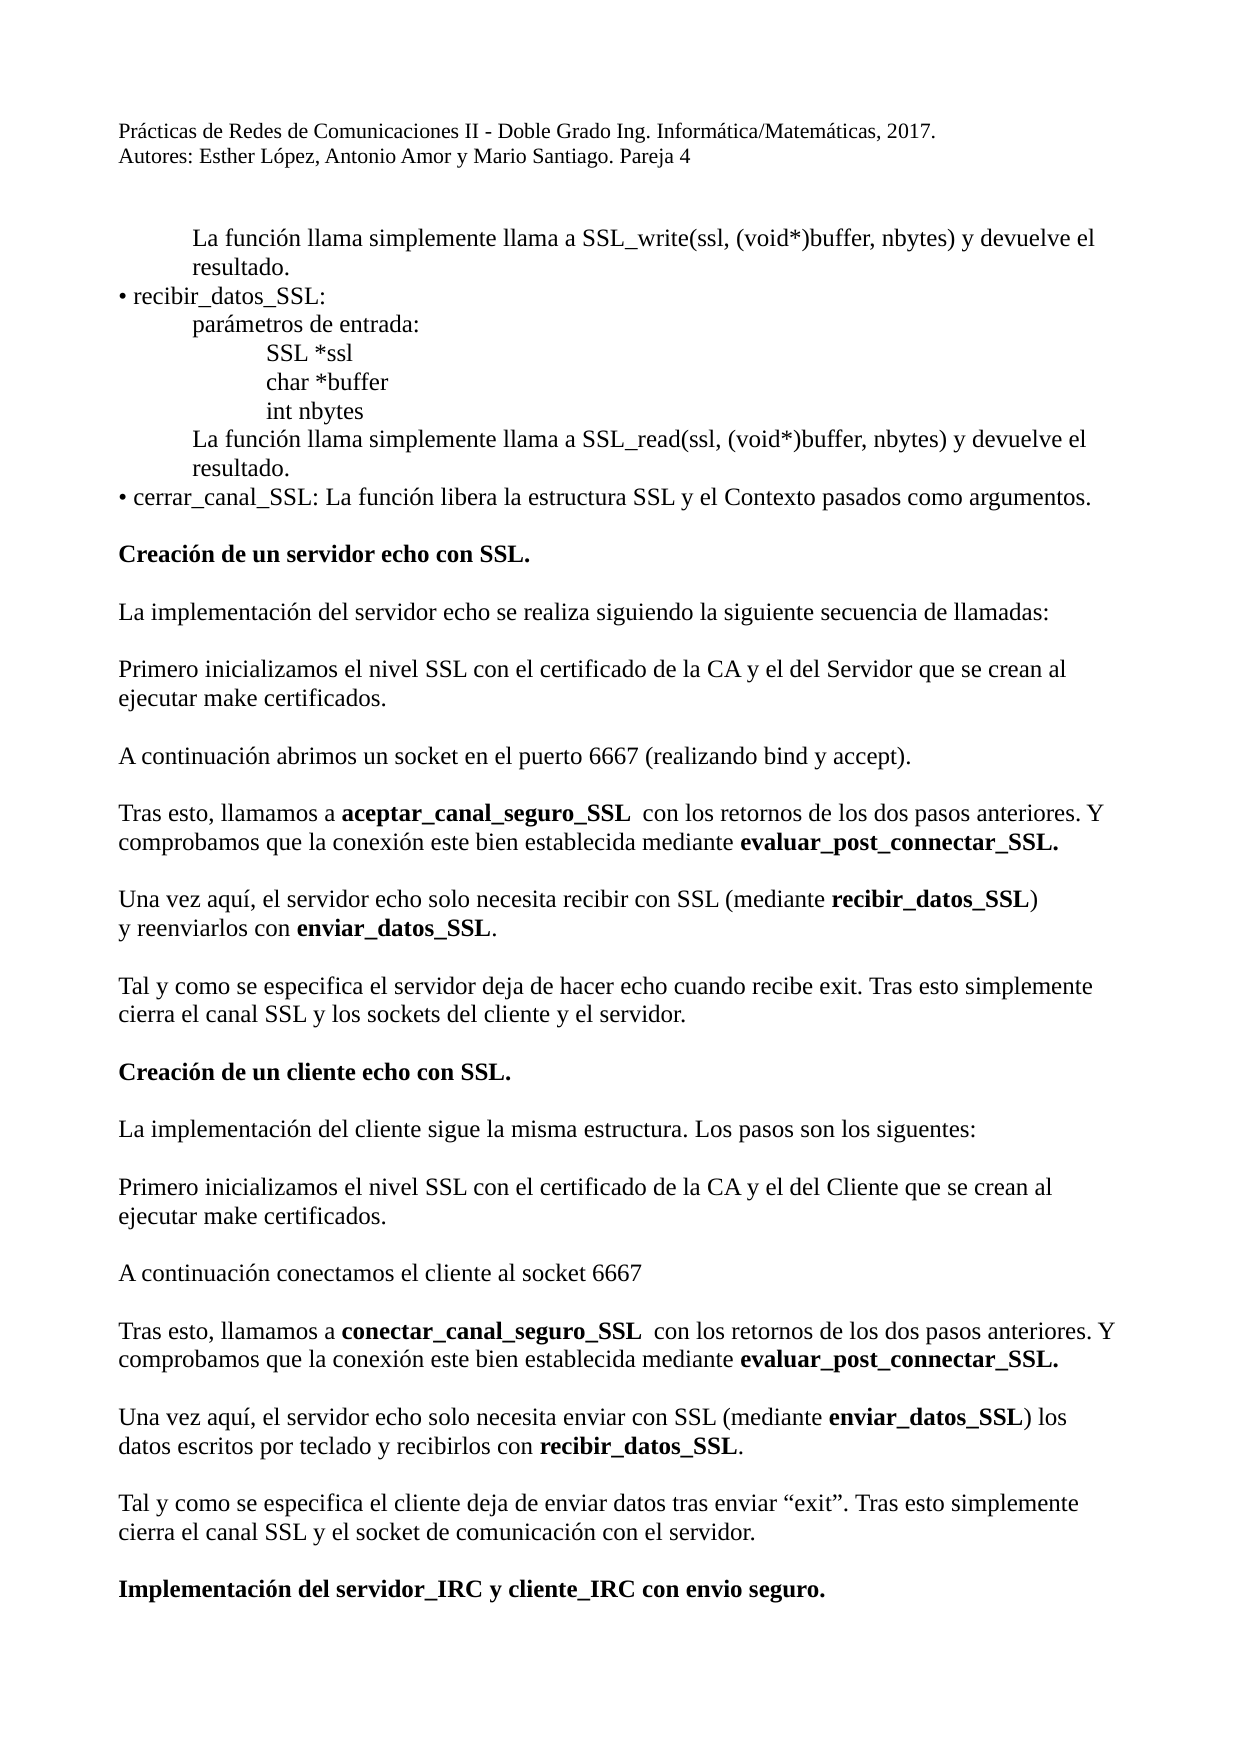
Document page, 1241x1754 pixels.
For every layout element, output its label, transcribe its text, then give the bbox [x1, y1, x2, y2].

text Creación de un cliente echo con SSL. [118, 1057, 1122, 1086]
text A continuación conectamos el cliente al socket 6667 [118, 1258, 1122, 1287]
text La función llama simplemente llama a SSL_read(ssl, (void*)buffer, nbytes) y devuelve el resultado. [118, 424, 1122, 482]
text char *buffer [118, 367, 1122, 396]
text Tal y como se especifica el cliente deja de enviar datos tras enviar “exit”. Tras esto simplemente cierra el canal SSL y el socket de comunicación con el servidor. [118, 1488, 1122, 1546]
text int nbytes [118, 396, 1122, 424]
text La implementación del servidor echo se realiza siguiendo la siguiente secuencia de llamadas: [118, 597, 1122, 626]
text La función llama simplemente llama a SSL_write(ssl, (void*)buffer, nbytes) y devuelve el resultado. [118, 223, 1122, 281]
text • recibir_datos_SSL: [118, 281, 1122, 309]
text A continuación abrimos un socket en el puerto 6667 (realizando bind y accept). [118, 741, 1122, 769]
text Tal y como se especifica el servidor deja de hacer echo cuando recibe exit. Tras esto simplemente cierra el canal SSL y los sockets del cliente y el servidor. [118, 971, 1122, 1028]
text • cerrar_canal_SSL: La función libera la estructura SSL y el Contexto pasados como argumentos. [118, 482, 1122, 511]
text y reenviarlos con enviar_datos_SSL. [118, 913, 1122, 942]
text Una vez aquí, el servidor echo solo necesita recibir con SSL (mediante recibir_datos_SSL) [118, 884, 1122, 913]
text Tras esto, llamamos a conectar_canal_seguro_SSL con los retornos de los dos pasos anteriores. Y comprobamos que la conexión este bien establecida mediante evaluar_post_connectar_SSL. [118, 1316, 1122, 1373]
text SSL *ssl [118, 338, 1122, 367]
text La implementación del cliente sigue la misma estructura. Los pasos son los siguentes: [118, 1114, 1122, 1143]
text parámetros de entrada: [118, 309, 1122, 338]
text Una vez aquí, el servidor echo solo necesita enviar con SSL (mediante enviar_datos_SSL) los datos escritos por teclado y recibirlos con recibir_datos_SSL. [118, 1402, 1122, 1459]
text Primero inicializamos el nivel SSL con el certificado de la CA y el del Cliente que se crean al ejecutar make certificados. [118, 1172, 1122, 1229]
text Implementación del servidor_IRC y cliente_IRC con envio seguro. [118, 1574, 1122, 1603]
text Tras esto, llamamos a aceptar_canal_seguro_SSL con los retornos de los dos pasos anteriores. Y comprobamos que la conexión este bien establecida mediante evaluar_post_connectar_SSL. [118, 798, 1122, 856]
text Primero inicializamos el nivel SSL con el certificado de la CA y el del Servidor que se crean al ejecutar make certificados. [118, 654, 1122, 712]
text Creación de un servidor echo con SSL. [118, 539, 1122, 568]
